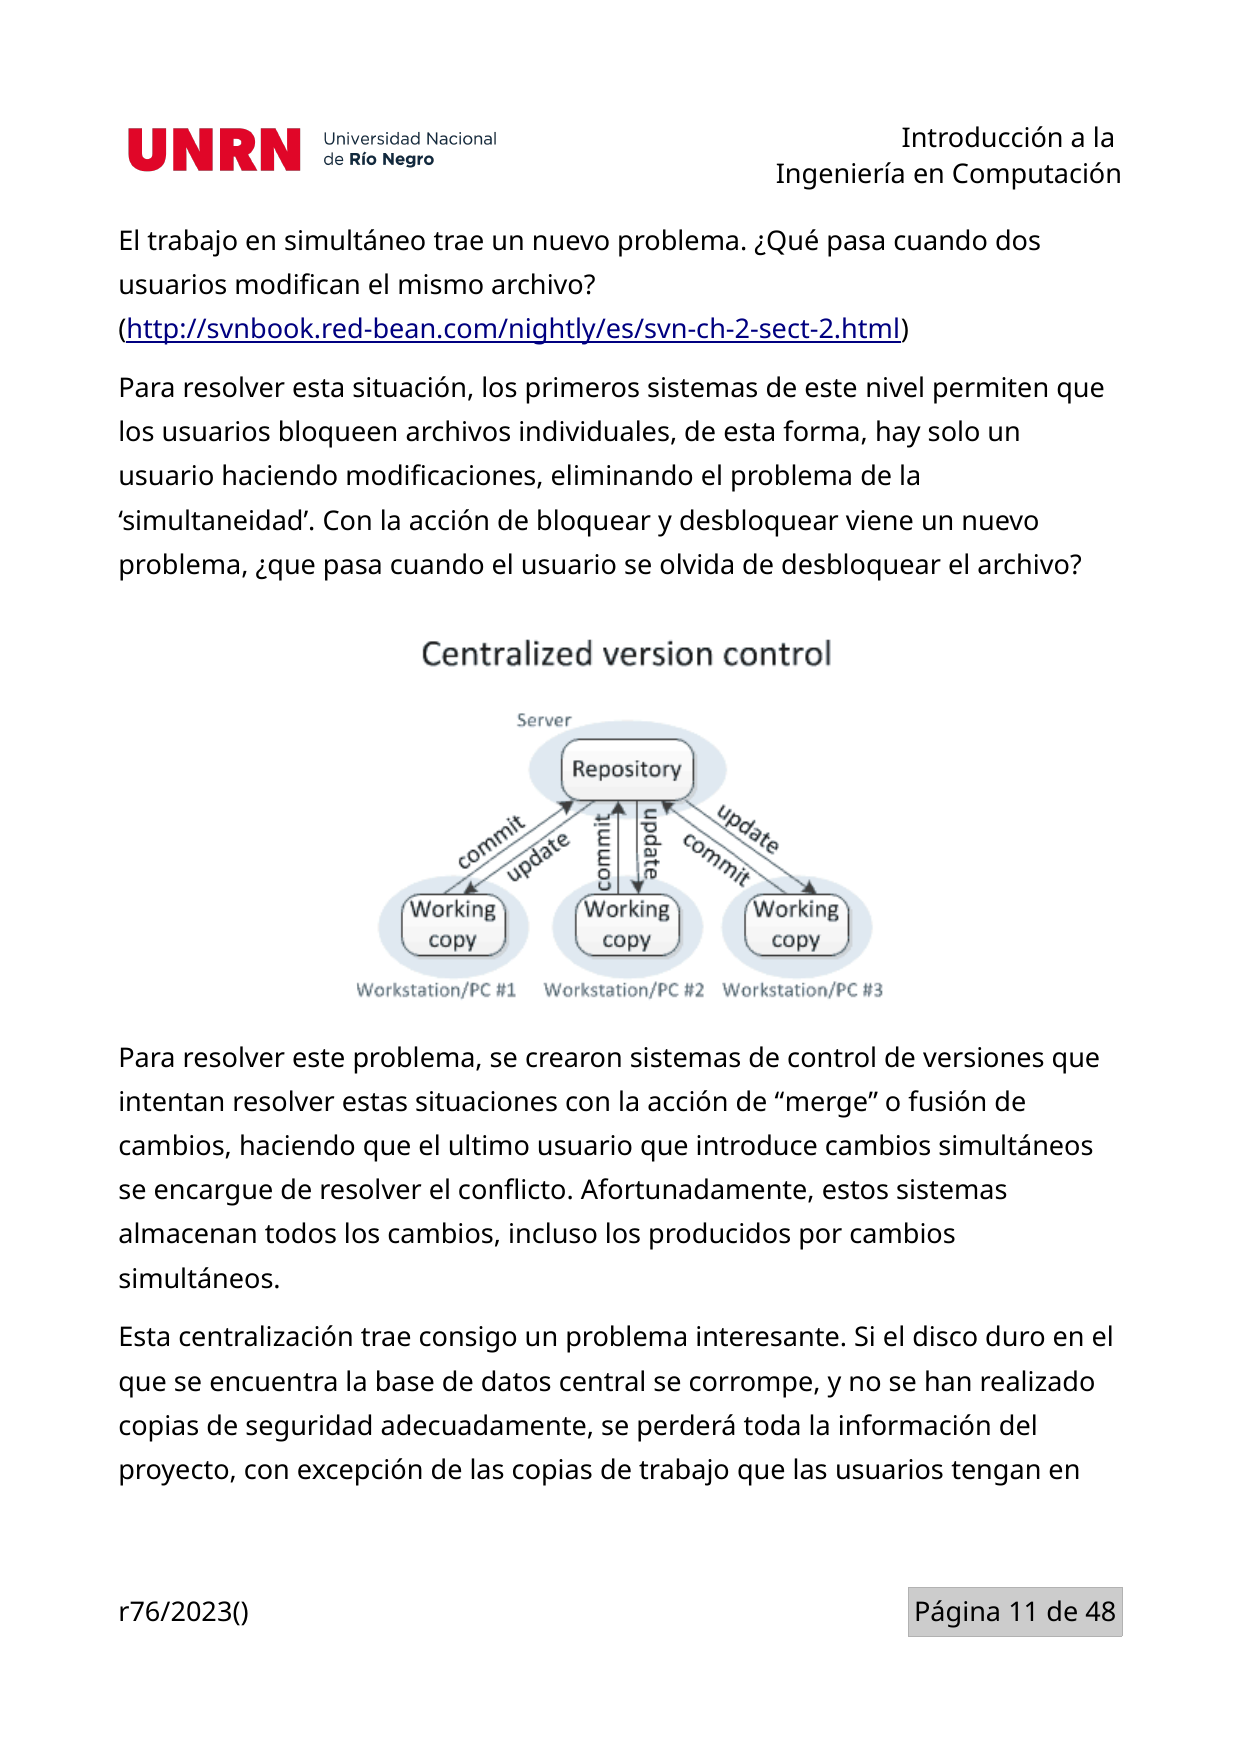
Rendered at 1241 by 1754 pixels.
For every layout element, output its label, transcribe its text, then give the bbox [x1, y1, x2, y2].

picture [356, 626, 884, 1002]
picture [118, 118, 505, 180]
text Para resolver esta situación, los primeros sistemas de este nivel permiten que los usuarios bloqueen archivos individuales, de esta forma, hay solo un usuario haciendo modificaciones, eliminando el problema de la ‘simultaneidad’. Con la acción de bloquear y desbloquear viene un nuevo problema, ¿que pasa cuando el usuario se olvida de desbloquear el archivo? [118, 368, 1122, 582]
text El trabajo en simultáneo trae un nuevo problema. ¿Qué pasa cuando dos usuarios modifican el mismo archivo? (http://svnbook.red-bean.com/nightly/es/svn-ch-2-sect-2.html) [118, 221, 1122, 347]
text Esta centralización trae consigo un problema interesante. Si el disco duro en el que se encuentra la base de datos central se corrompe, y no se han realizado copias de seguridad adecuadamente, se perderá toda la información del proyecto, con excepción de las copias de trabajo que las usuarios tengan en [118, 1318, 1122, 1487]
text Para resolver este problema, se crearon sistemas de control de versiones que intentan resolver estas situaciones con la acción de “merge” o fusión de cambios, haciendo que el ultimo usuario que introduce cambios simultáneos se encargue de resolver el conflicto. Afortunadamente, estos sistemas almacenan todos los cambios, incluso los producidos por cambios simultáneos. [118, 604, 1122, 1296]
